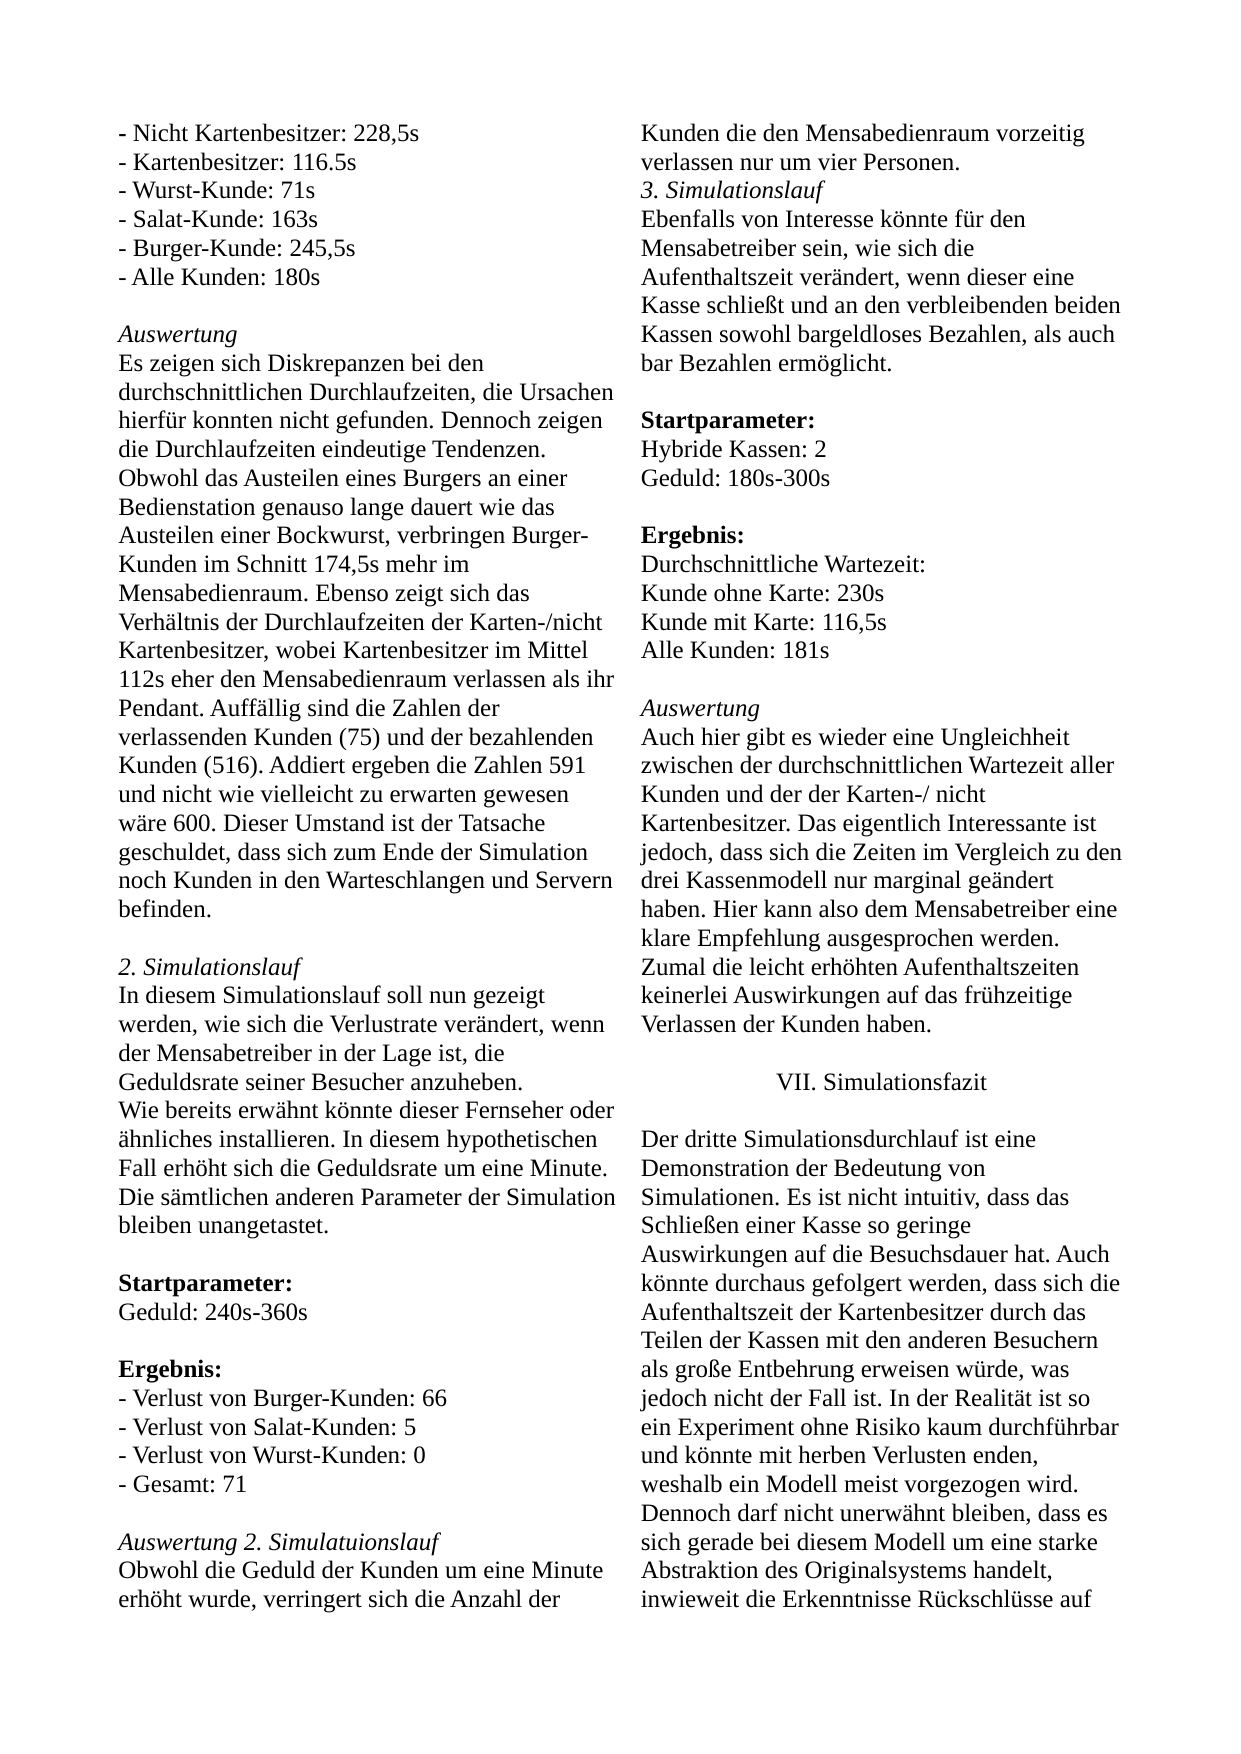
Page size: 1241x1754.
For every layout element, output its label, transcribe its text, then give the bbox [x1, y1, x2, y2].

text Die sämtlichen anderen Parameter der Simulation bleiben unangetastet. [118, 1182, 617, 1239]
text - Burger-Kunde: 245,5s [118, 233, 617, 262]
text Auch hier gibt es wieder eine Ungleichheit zwischen der durchschnittlichen Wartezeit aller Kunden und der der Karten-/ nicht Kartenbesitzer. Das eigentlich Interessante ist jedoch, dass sich die Zeiten im Vergleich zu den drei Kassenmodell nur marginal geändert haben. Hier kann also dem Mensabetreiber eine klare Empfehlung ausgesprochen werden. Zumal die leicht erhöhten Aufenthaltszeiten keinerlei Auswirkungen auf das frühzeitige Verlassen der Kunden haben. [641, 722, 1122, 1038]
text Geduld: 180s-300s [641, 463, 1122, 492]
text Ergebnis: [118, 1354, 617, 1383]
text VII. Simulationsfazit [641, 1067, 1122, 1096]
text - Verlust von Wurst-Kunden: 0 [118, 1441, 617, 1469]
text Der dritte Simulationsdurchlauf ist eine Demonstration der Bedeutung von Simulationen. Es ist nicht intuitiv, dass das Schließen einer Kasse so geringe Auswirkungen auf die Besuchsdauer hat. Auch könnte durchaus gefolgert werden, dass sich die Aufenthaltszeit der Kartenbesitzer durch das Teilen der Kassen mit den anderen Besuchern als große Entbehrung erweisen würde, was jedoch nicht der Fall ist. In der Realität ist so ein Experiment ohne Risiko kaum durchführbar und könnte mit herben Verlusten enden, weshalb ein Modell meist vorgezogen wird. Dennoch darf nicht unerwähnt bleiben, dass es sich gerade bei diesem Modell um eine starke Abstraktion des Originalsystems handelt, inwieweit die Erkenntnisse Rückschlüsse auf [641, 1124, 1122, 1613]
text Auswertung [118, 319, 617, 348]
text Hybride Kassen: 2 [641, 434, 1122, 463]
text Wie bereits erwähnt könnte dieser Fernseher oder ähnliches installieren. In diesem hypothetischen Fall erhöht sich die Geduldsrate um eine Minute. [118, 1096, 617, 1182]
text Durchschnittliche Wartezeit: [641, 549, 1122, 578]
text Startparameter: [118, 1268, 617, 1297]
text Geduld: 240s-360s [118, 1297, 617, 1326]
text Kunde mit Karte: 116,5s [641, 607, 1122, 636]
text - Nicht Kartenbesitzer: 228,5s [118, 118, 617, 147]
text Kunden die den Mensabedienraum vorzeitig verlassen nur um vier Personen. [641, 118, 1122, 176]
text Obwohl die Geduld der Kunden um eine Minute erhöht wurde, verringert sich die Anzahl der [118, 1556, 617, 1613]
text 2. Simulationslauf [118, 952, 617, 981]
text Es zeigen sich Diskrepanzen bei den durchschnittlichen Durchlaufzeiten, die Ursachen hierfür konnten nicht gefunden. Dennoch zeigen die Durchlaufzeiten eindeutige Tendenzen. Obwohl das Austeilen eines Burgers an einer Bedienstation genauso lange dauert wie das Austeilen einer Bockwurst, verbringen Burger-Kunden im Schnitt 174,5s mehr im Mensabedienraum. Ebenso zeigt sich das Verhältnis der Durchlaufzeiten der Karten-/nicht Kartenbesitzer, wobei Kartenbesitzer im Mittel 112s eher den Mensabedienraum verlassen als ihr Pendant. Auffällig sind die Zahlen der verlassenden Kunden (75) und der bezahlenden Kunden (516). Addiert ergeben die Zahlen 591 und nicht wie vielleicht zu erwarten gewesen wäre 600. Dieser Umstand ist der Tatsache geschuldet, dass sich zum Ende der Simulation noch Kunden in den Warteschlangen und Servern befinden. [118, 348, 617, 923]
text - Gesamt: 71 [118, 1469, 617, 1498]
text 3. Simulationslauf [641, 176, 1122, 204]
text Kunde ohne Karte: 230s [641, 578, 1122, 607]
text Startparameter: [641, 406, 1122, 434]
text - Kartenbesitzer: 116.5s [118, 147, 617, 176]
text Auswertung 2. Simulatuionslauf [118, 1527, 617, 1556]
text - Wurst-Kunde: 71s [118, 176, 617, 204]
text Ebenfalls von Interesse könnte für den Mensabetreiber sein, wie sich die Aufenthaltszeit verändert, wenn dieser eine Kasse schließt und an den verbleibenden beiden Kassen sowohl bargeldloses Bezahlen, als auch bar Bezahlen ermöglicht. [641, 204, 1122, 377]
text - Alle Kunden: 180s [118, 262, 617, 291]
text In diesem Simulationslauf soll nun gezeigt werden, wie sich die Verlustrate verändert, wenn der Mensabetreiber in der Lage ist, die Geduldsrate seiner Besucher anzuheben. [118, 981, 617, 1096]
text Ergebnis: [641, 521, 1122, 549]
text - Salat-Kunde: 163s [118, 204, 617, 233]
text Alle Kunden: 181s [641, 636, 1122, 664]
text Auswertung [641, 693, 1122, 722]
text - Verlust von Burger-Kunden: 66 [118, 1383, 617, 1412]
text - Verlust von Salat-Kunden: 5 [118, 1412, 617, 1441]
